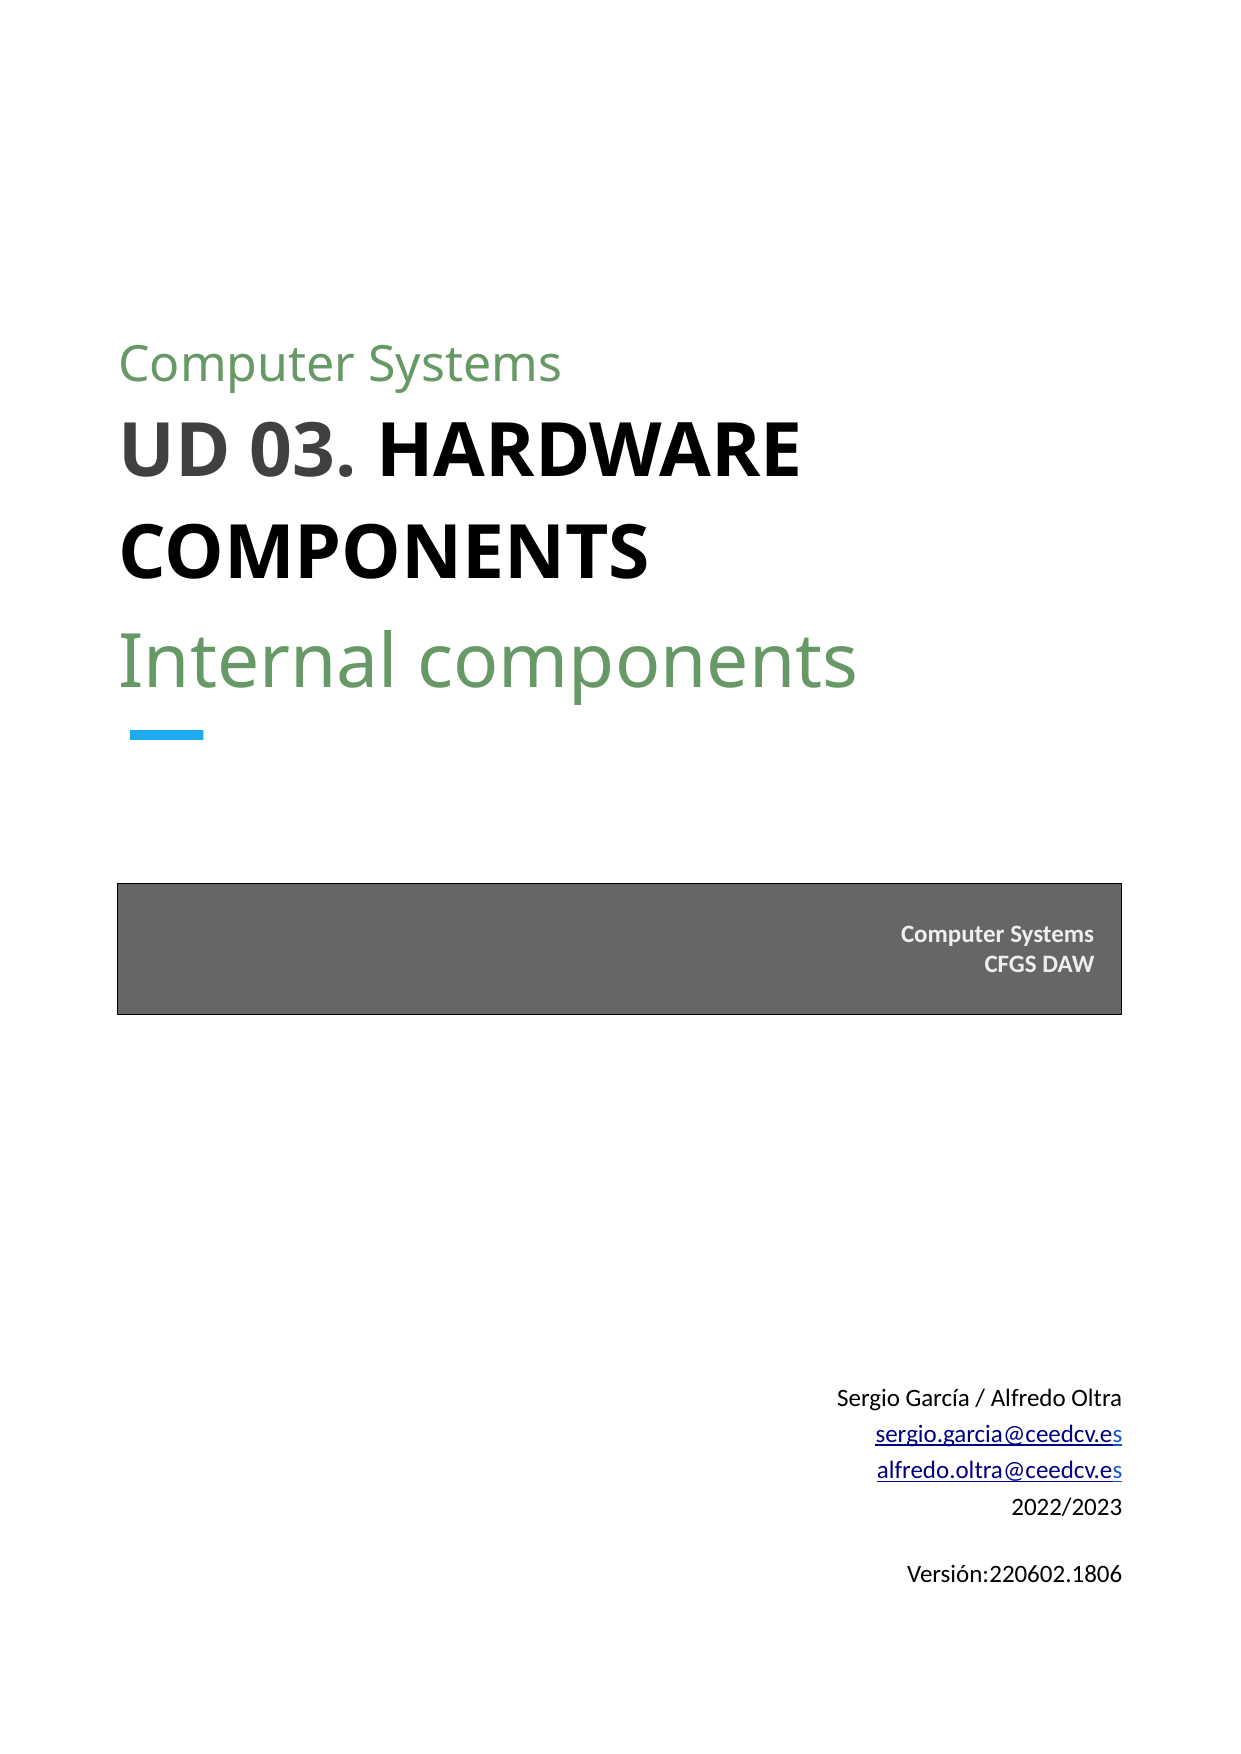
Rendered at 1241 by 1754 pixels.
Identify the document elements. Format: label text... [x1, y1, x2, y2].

text Computer Systems UD 03. Hardware components [118, 328, 1122, 601]
text Versión:220602.1758 [118, 1528, 1122, 1589]
text sergio.garcia@ceedcv.es [231, 1418, 1122, 1449]
picture [129, 730, 204, 740]
text Internal components [118, 607, 1122, 709]
text alfredo.oltra@ceedcv.es [231, 1455, 1122, 1485]
text 2022/2023 [118, 1491, 1122, 1522]
text Computer Systems [121, 918, 1094, 948]
text CFGS DAW [121, 948, 1094, 979]
text Sergio García / Alfredo Oltra [231, 1382, 1122, 1412]
